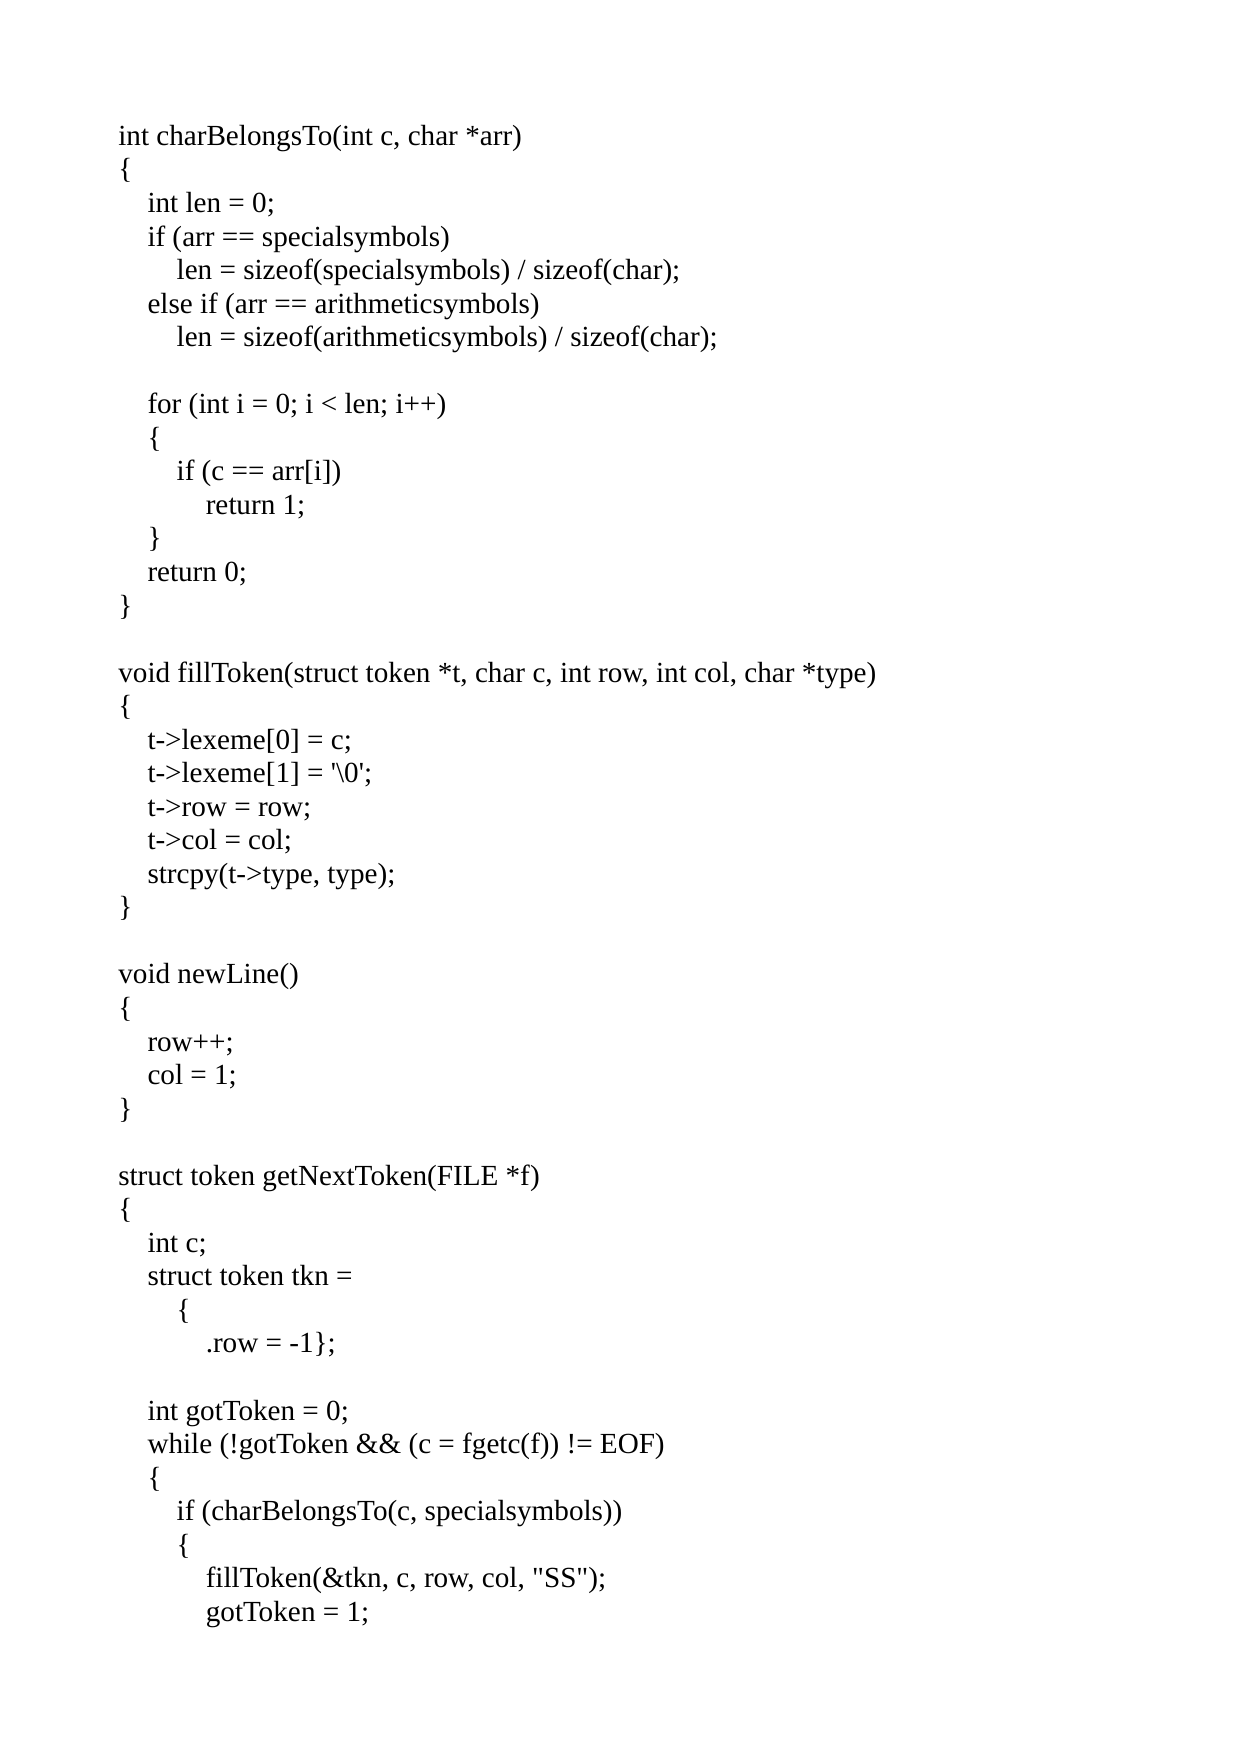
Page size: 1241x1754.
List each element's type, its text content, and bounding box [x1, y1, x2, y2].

text gotToken = 1; [118, 1594, 1122, 1627]
text { [118, 990, 1122, 1024]
text } [118, 1091, 1122, 1124]
text return 0; [118, 554, 1122, 588]
text row++; [118, 1024, 1122, 1057]
text t->row = row; [118, 789, 1122, 822]
text for (int i = 0; i < len; i++) [118, 386, 1122, 420]
text t->lexeme[1] = '\0'; [118, 755, 1122, 789]
text len = sizeof(arithmeticsymbols) / sizeof(char); [118, 319, 1122, 353]
text { [118, 1191, 1122, 1225]
text int charBelongsTo(int c, char *arr) [118, 118, 1122, 152]
text if (arr == specialsymbols) [118, 219, 1122, 252]
text { [118, 688, 1122, 722]
text t->col = col; [118, 822, 1122, 856]
text struct token tkn = [118, 1258, 1122, 1292]
text { [118, 1292, 1122, 1326]
text strcpy(t->type, type); [118, 856, 1122, 889]
text { [118, 1527, 1122, 1560]
text void fillToken(struct token *t, char c, int row, int col, char *type) [118, 655, 1122, 688]
text fillToken(&tkn, c, row, col, "SS"); [118, 1560, 1122, 1594]
text { [118, 420, 1122, 453]
text while (!gotToken && (c = fgetc(f)) != EOF) [118, 1426, 1122, 1460]
text .row = -1}; [118, 1326, 1122, 1359]
text struct token getNextToken(FILE *f) [118, 1158, 1122, 1191]
text { [118, 152, 1122, 185]
text if (c == arr[i]) [118, 453, 1122, 487]
text len = sizeof(specialsymbols) / sizeof(char); [118, 252, 1122, 286]
text col = 1; [118, 1057, 1122, 1091]
text t->lexeme[0] = c; [118, 722, 1122, 755]
text int c; [118, 1225, 1122, 1258]
text } [118, 588, 1122, 621]
text if (charBelongsTo(c, specialsymbols)) [118, 1493, 1122, 1527]
text int gotToken = 0; [118, 1393, 1122, 1426]
text int len = 0; [118, 185, 1122, 219]
text { [118, 1460, 1122, 1493]
text return 1; [118, 487, 1122, 521]
text void newLine() [118, 957, 1122, 990]
text else if (arr == arithmeticsymbols) [118, 286, 1122, 319]
text } [118, 889, 1122, 923]
text } [118, 521, 1122, 554]
